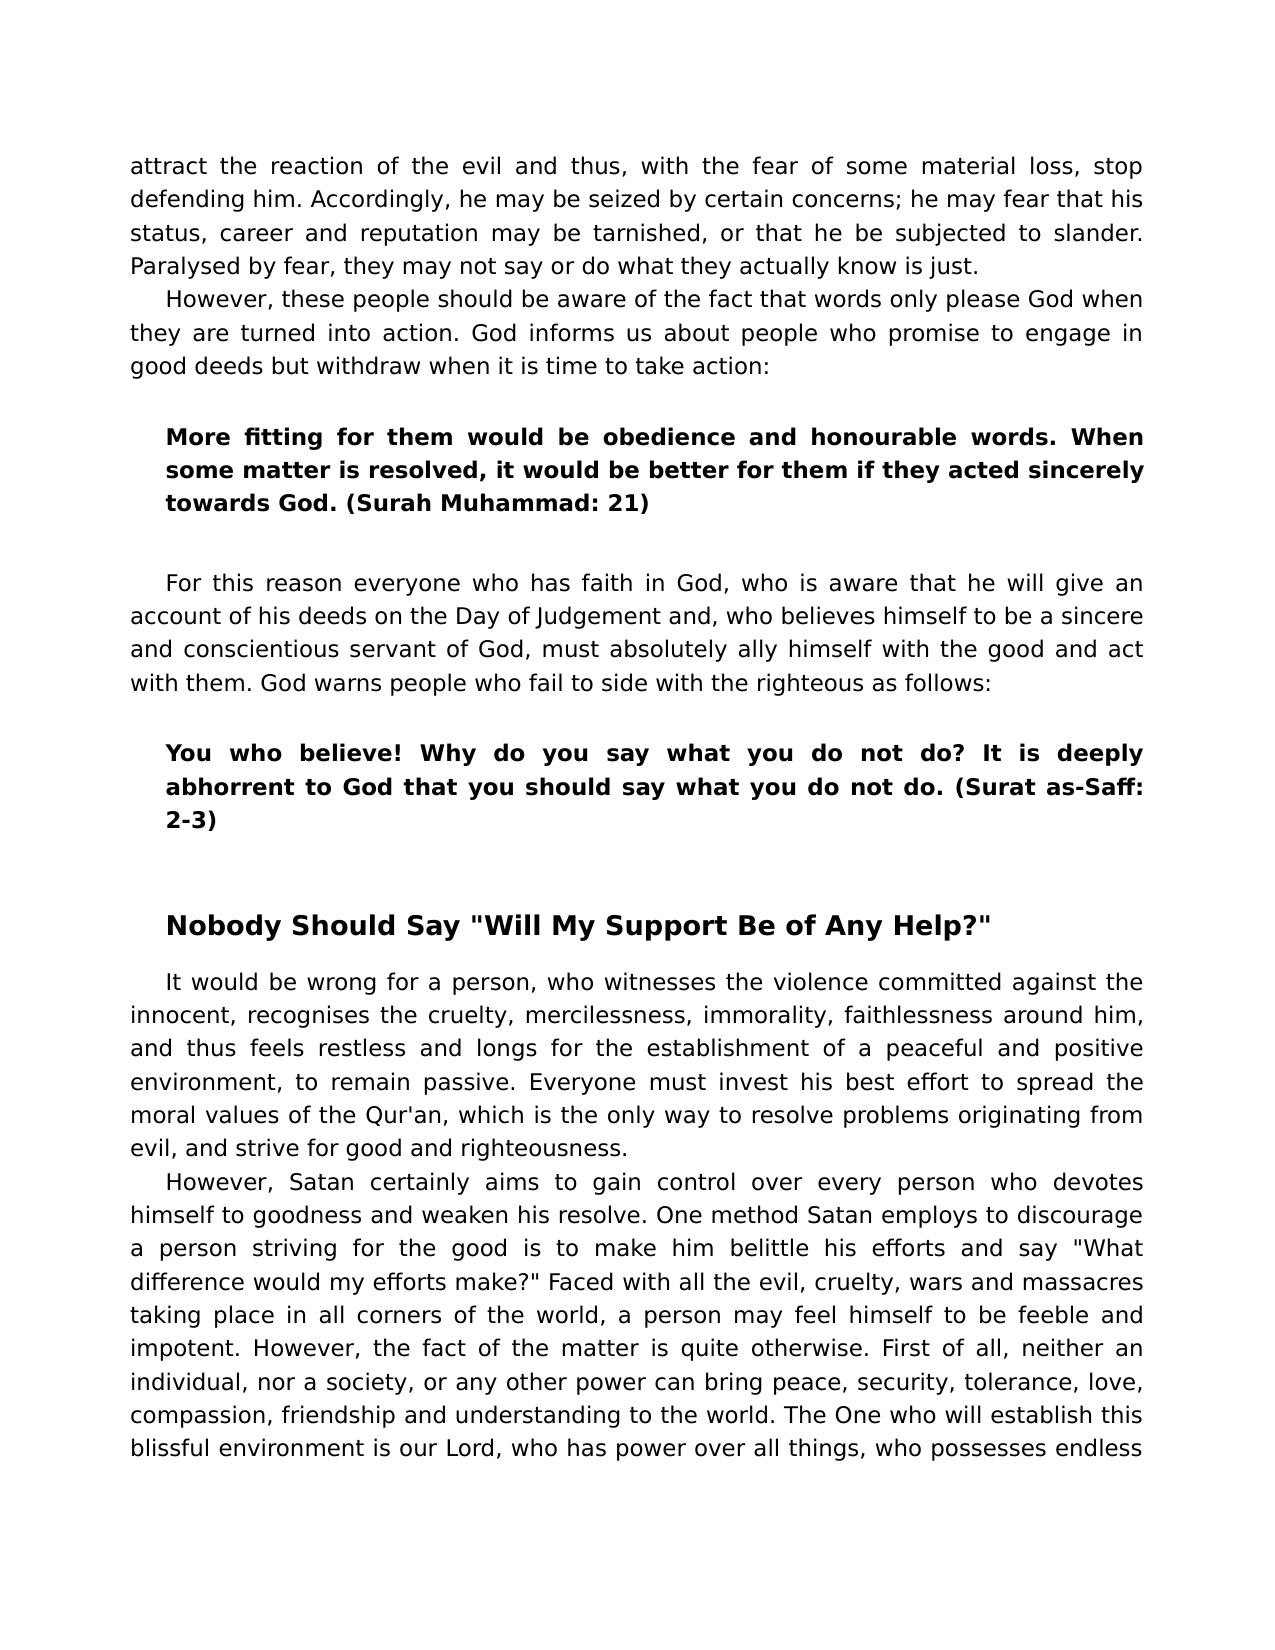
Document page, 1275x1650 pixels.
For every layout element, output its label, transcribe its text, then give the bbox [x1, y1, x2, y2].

text You who believe! Why do you say what you do not do? It is deeply abhorrent to God that you should say what you do not do. (Surat as-Saff: 2-3) [165, 735, 1145, 835]
text More fitting for them would be obedience and honourable words. When some matter is resolved, it would be better for them if they acted sincerely towards God. (Surah Muhammad: 21) [165, 418, 1145, 518]
text However, Satan certainly aims to gain control over every person who devotes himself to goodness and weaken his resolve. One method Satan employs to discourage a person striving for the good is to make him belittle his efforts and say "What difference would my efforts make?" Faced with all the evil, cruelty, wars and massacres taking place in all corners of the world, a person may feel himself to be feeble and impotent. However, the fact of the matter is quite otherwise. First of all, neither an individual, nor a society, or any other power can bring peace, security, tolerance, love, compassion, friendship and understanding to the world. The One who will establish this blissful environment is our Lord, who has power over all things, who possesses endless [130, 1163, 1145, 1463]
text For this reason everyone who has faith in God, who is aware that he will give an account of his deeds on the Day of Judgement and, who believes himself to be a sincere and conscientious servant of God, must absolutely ally himself with the good and act with them. God warns people who fail to side with the righteous as follows: [130, 564, 1145, 698]
text attract the reaction of the evil and thus, with the fear of some material loss, stop defending him. Accordingly, he may be seized by certain concerns; he may fear that his status, career and reputation may be tarnished, or that he be subjected to slander. Paralysed by fear, they may not say or do what they actually know is just. [130, 148, 1145, 281]
text It would be wrong for a person, who witnesses the violence committed against the innocent, recognises the cruelty, mercilessness, immorality, faithlessness around him, and thus feels restless and longs for the establishment of a peaceful and positive environment, to remain passive. Everyone must invest his best effort to spread the moral values of the Qur'an, which is the only way to resolve problems originating from evil, and strive for good and righteousness. [130, 963, 1145, 1163]
text Nobody Should Say "Will My Support Be of Any Help?" [165, 910, 1127, 942]
text However, these people should be aware of the fact that words only please God when they are turned into action. God informs us about people who promise to engage in good deeds but withdraw when it is time to take action: [130, 281, 1145, 381]
